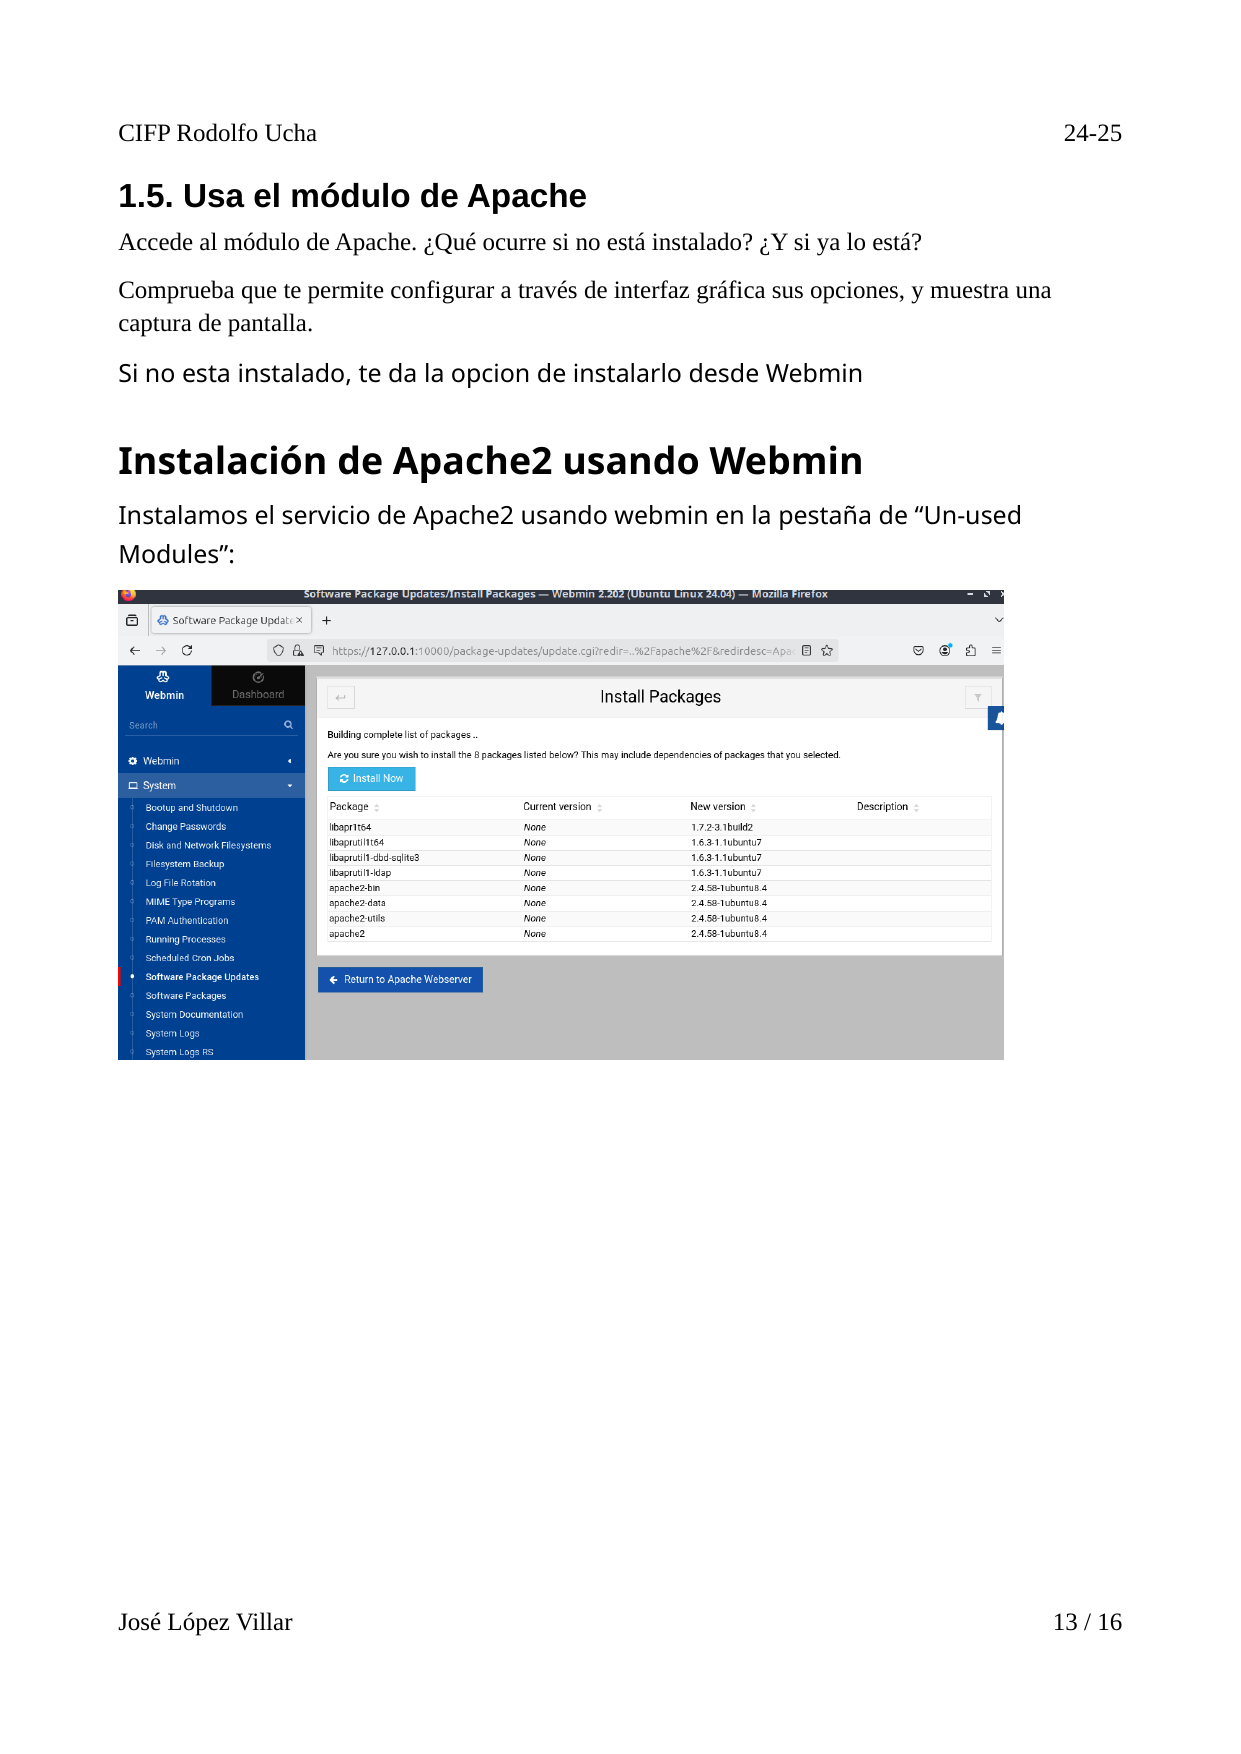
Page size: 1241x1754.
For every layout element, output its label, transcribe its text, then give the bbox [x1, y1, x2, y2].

text Si no esta instalado, te da la opcion de instalarlo desde Webmin [118, 356, 1122, 389]
text Instalamos el servicio de Apache2 usando webmin en la pestaña de “Un-used Modules”: [118, 498, 1122, 571]
text Comprueba que te permite configurar a través de interfaz gráfica sus opciones, y muestra una captura de pantalla. [118, 275, 1122, 337]
subtitle Instalación de Apache2 usando Webmin [118, 434, 1122, 485]
subtitle 1.5. Usa el módulo de Apache [118, 176, 1122, 215]
picture [118, 590, 1004, 1060]
text Accede al módulo de Apache. ¿Qué ocurre si no está instalado? ¿Y si ya lo está? [118, 227, 1122, 256]
